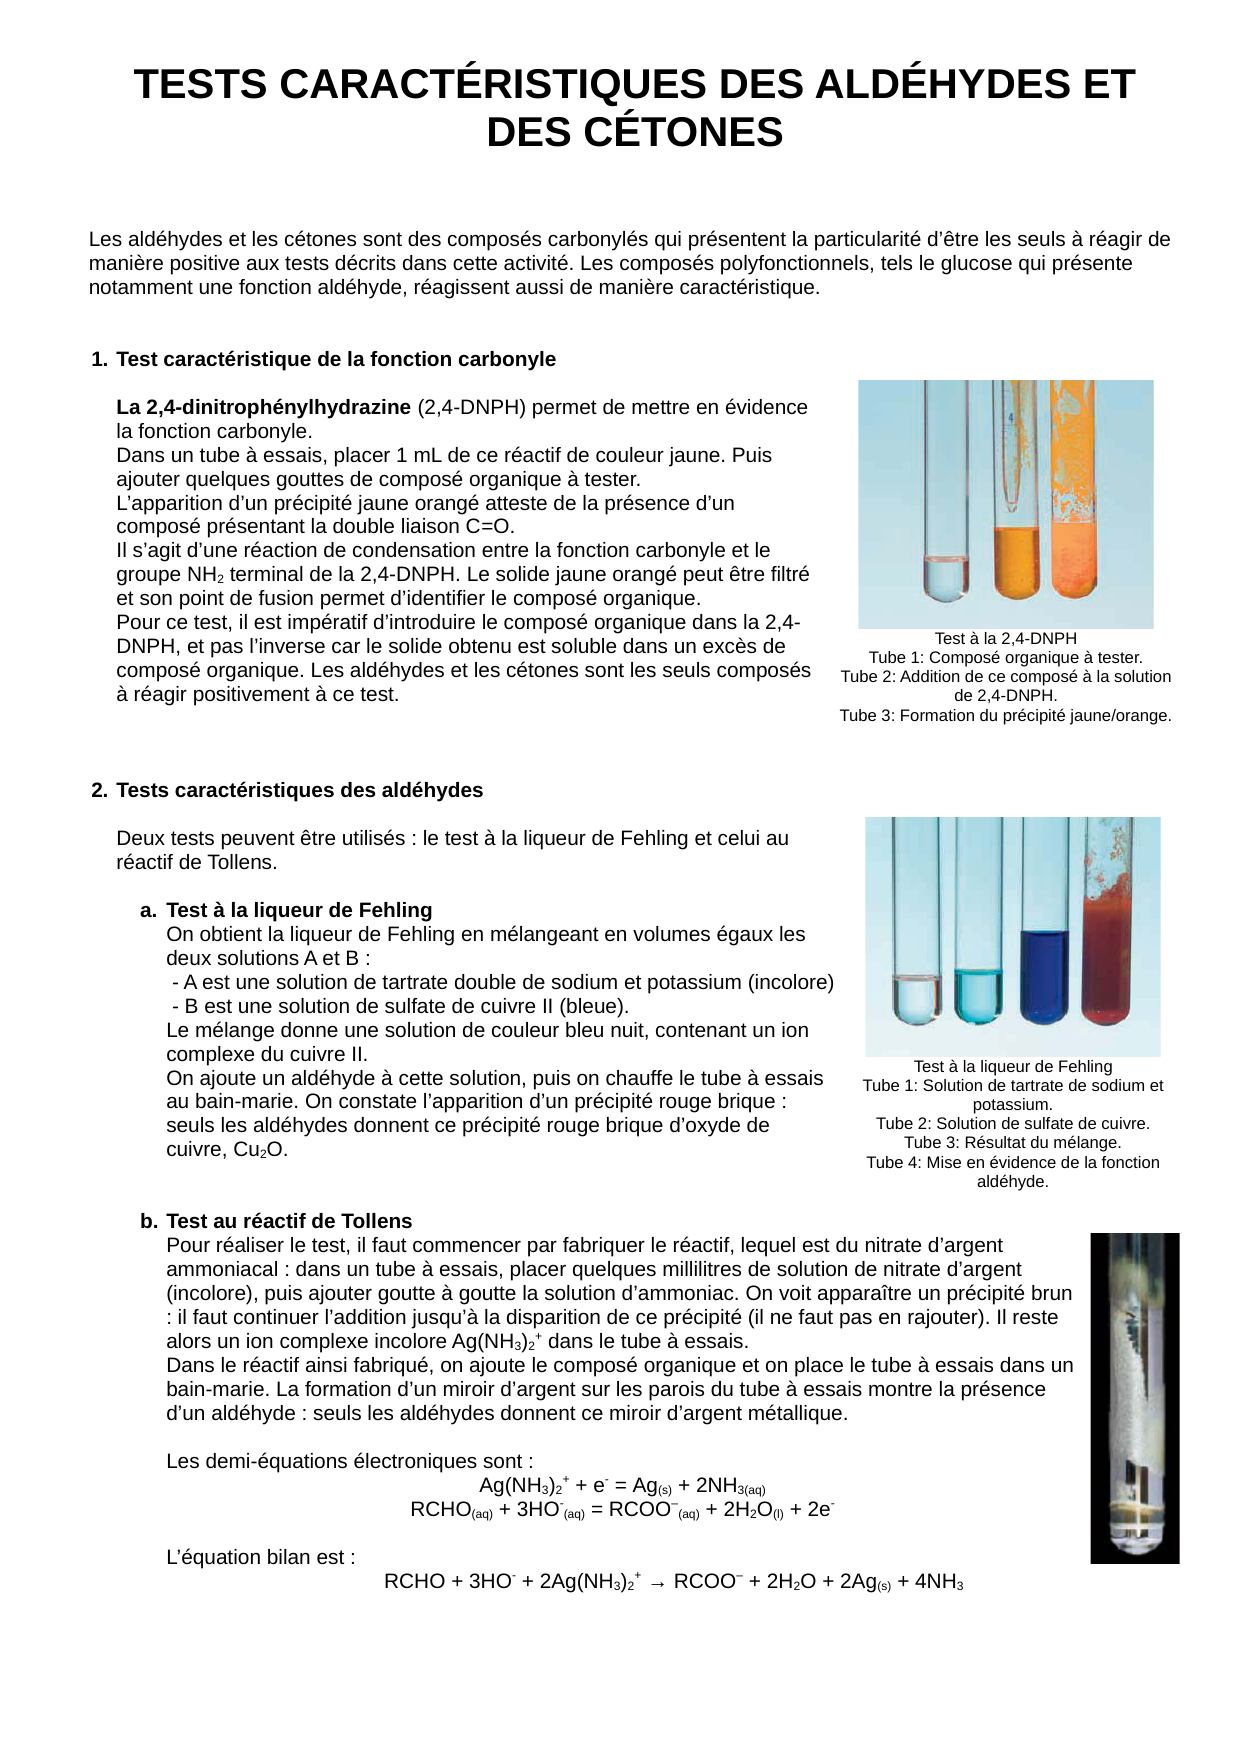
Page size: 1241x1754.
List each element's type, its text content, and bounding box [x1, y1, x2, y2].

list Dans un tube à essais, placer 1 mL de ce réactif de couleur jaune. Puis ajouter quelques gouttes de composé organique à tester. [91, 442, 830, 490]
list - B est une solution de sulfate de cuivre II (bleue). [140, 993, 847, 1017]
list [830, 724, 1182, 745]
list On ajoute un aldéhyde à cette solution, puis on chauffe le tube à essais au bain-marie. On constate l’apparition d’un précipité rouge brique : seuls les aldéhydes donnent ce précipité rouge brique d’oxyde de cuivre, Cu2O. [140, 1065, 847, 1161]
list Deux tests peuvent être utilisés : le test à la liqueur de Fehling et celui au réactif de Tollens. [91, 826, 847, 874]
list Test au réactif de Tollens [140, 1209, 1181, 1233]
list L’apparition d’un précipité jaune orangé atteste de la présence d’un composé présentant la double liaison C=O. [91, 490, 830, 538]
list Ag(NH3)2+ + e- = Ag(s) + 2NH3(aq) [140, 1473, 1090, 1497]
list Pour ce test, il est impératif d’introduire le composé organique dans la 2,4-DNPH, et pas l’inverse car le solide obtenu est soluble dans un excès de composé organique. Les aldéhydes et les cétones sont les seuls composés à réagir positivement à ce test. [91, 610, 830, 706]
list On obtient la liqueur de Fehling en mélangeant en volumes égaux les deux solutions A et B : [140, 922, 847, 969]
list - A est une solution de tartrate double de sodium et potassium (incolore) [140, 969, 847, 993]
list Il s’agit d’une réaction de condensation entre la fonction carbonyle et le groupe NH2 terminal de la 2,4-DNPH. Le solide jaune orangé peut être filtré et son point de fusion permet d’identifier le composé organique. [91, 538, 830, 610]
picture [1090, 1233, 1180, 1564]
list Les demi-équations électroniques sont : [140, 1449, 1090, 1473]
text manière positive aux tests décrits dans cette activité. Les composés polyfonctionnels, tels le glucose qui présente notamment une fonction aldéhyde, réagissent aussi de manière caractéristique. [88, 251, 1181, 299]
list Test à la 2,4-DNPH Tube 1: Composé organique à tester. Tube 2: Addition de ce composé à la solution de 2,4-DNPH. Tube 3: Formation du précipité jaune/orange. [830, 381, 1182, 724]
list Test à la liqueur de Fehling [140, 898, 847, 922]
list Test caractéristique de la fonction carbonyle [91, 347, 1182, 381]
list Le mélange donne une solution de couleur bleu nuit, contenant un ion complexe du cuivre II. [140, 1017, 847, 1065]
text Les aldéhydes et les cétones sont des composés carbonylés qui présentent la particularité d’être les seuls à réagir de [88, 227, 1181, 251]
list La 2,4-dinitrophénylhydrazine (2,4-DNPH) permet de mettre en évidence la fonction carbonyle. [91, 394, 830, 442]
list RCHO(aq) + 3HO-(aq) = RCOO–(aq) + 2H2O(l) + 2e- [140, 1497, 1090, 1521]
list Pour réaliser le test, il faut commencer par fabriquer le réactif, lequel est du nitrate d’argent ammoniacal : dans un tube à essais, placer quelques millilitres de solution de nitrate d’argent (incolore), puis ajouter goutte à goutte la solution d’ammoniac. On voit apparaître un précipité brun : il faut continuer l’addition jusqu’à la disparition de ce précipité (il ne faut pas en rajouter). Il reste alors un ion complexe incolore Ag(NH3)2+ dans le tube à essais. [140, 1233, 1090, 1353]
list L’équation bilan est : [140, 1544, 1181, 1568]
text Tests caractéristiques des aldéhydes et des cétones [88, 59, 1181, 155]
list RCHO + 3HO- + 2Ag(NH3)2+ → RCOO– + 2H2O + 2Ag(s) + 4NH3 [140, 1568, 1181, 1592]
list Test à la liqueur de Fehling Tube 1: Solution de tartrate de sodium et potassium. Tube 2: Solution de sulfate de cuivre. Tube 3: Résultat du mélange. Tube 4: Mise en évidence de la fonction aldéhyde. [847, 817, 1179, 1191]
list Tests caractéristiques des aldéhydes [91, 778, 1181, 802]
list Dans le réactif ainsi fabriqué, on ajoute le composé organique et on place le tube à essais dans un bain-marie. La formation d’un miroir d’argent sur les parois du tube à essais montre la présence d’un aldéhyde : seuls les aldéhydes donnent ce miroir d’argent métallique. [140, 1353, 1090, 1425]
